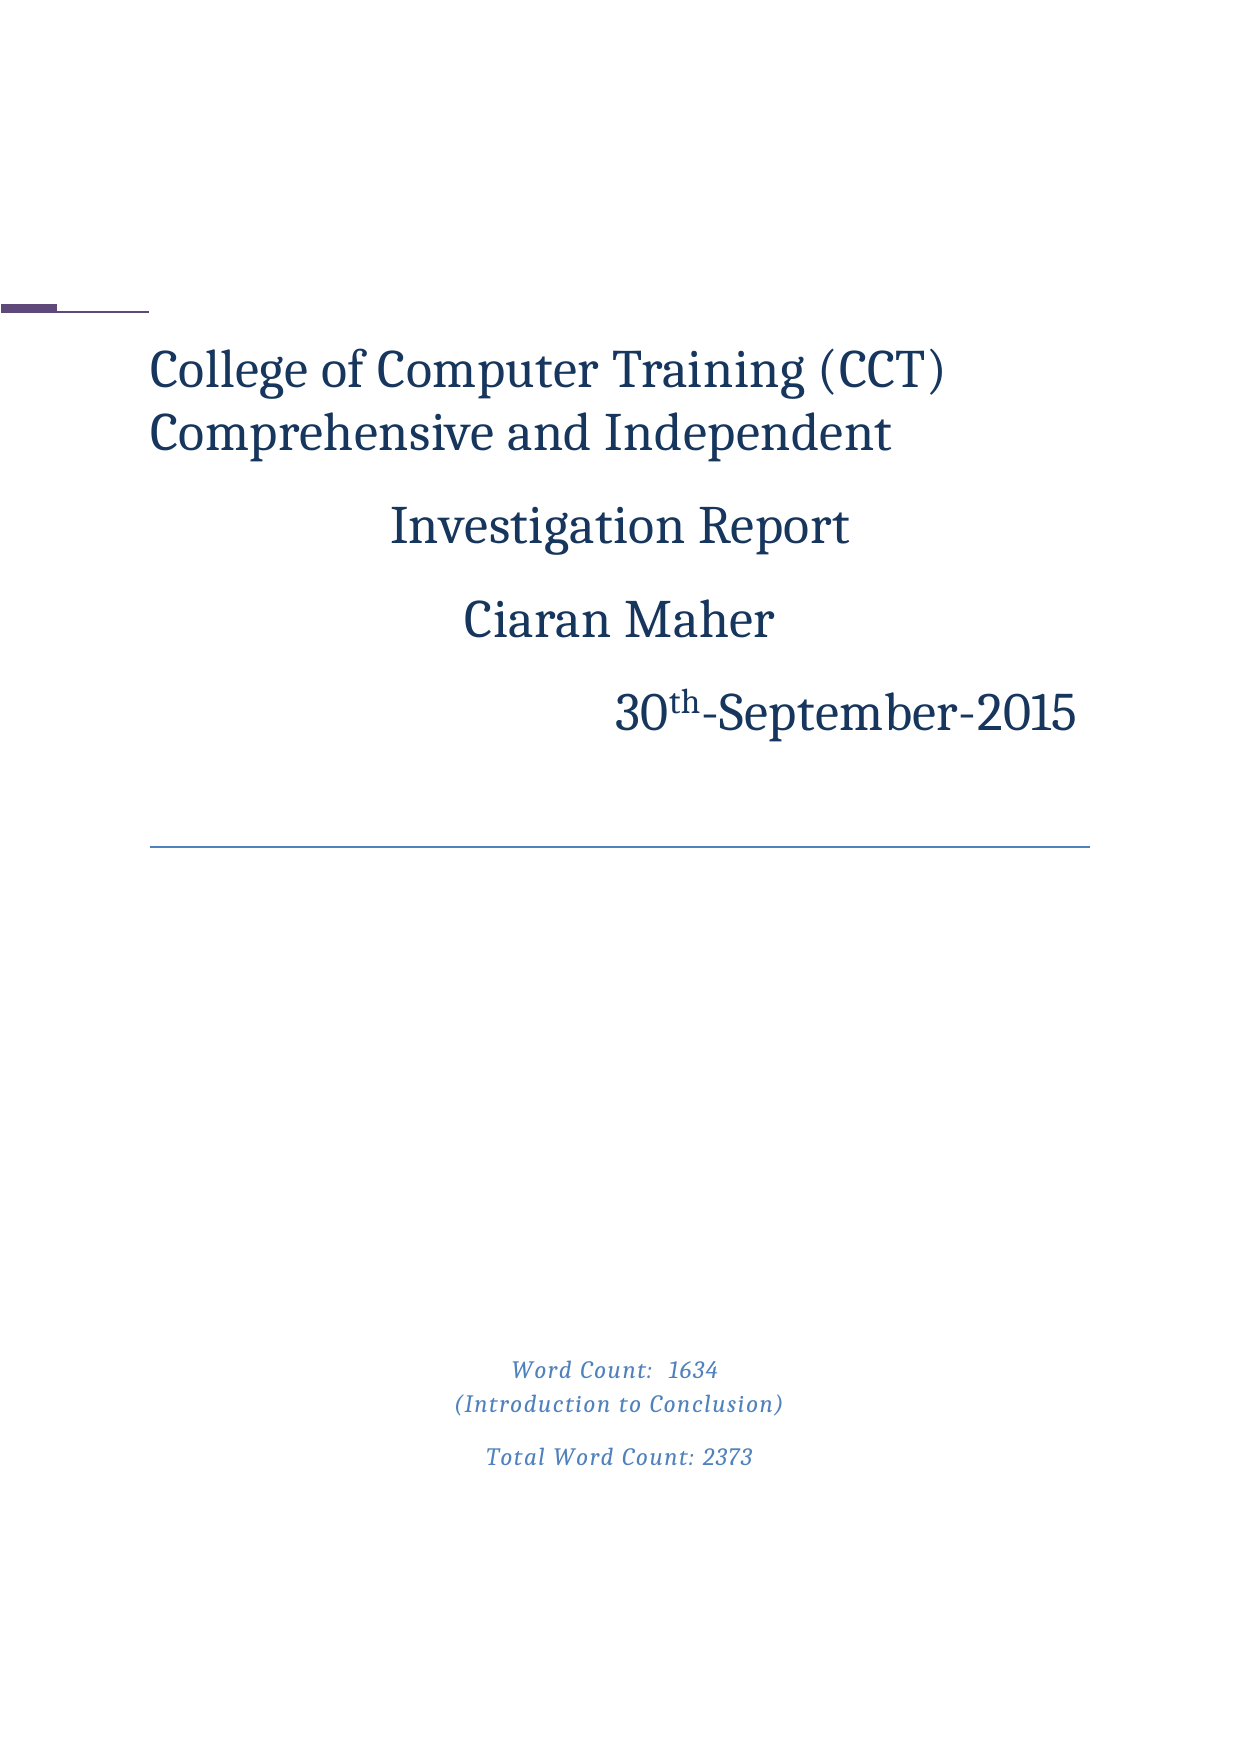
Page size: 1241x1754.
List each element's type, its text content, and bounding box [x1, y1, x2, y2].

title Ciaran Maher [150, 588, 1090, 651]
title College of Computer Training (CCT) Comprehensive and Independent [150, 339, 1090, 463]
title Investigation Report [150, 495, 1090, 557]
text Total Word Count: 2166 [150, 1443, 1090, 1472]
subtitle Word Count: 1634 (Introduction to Conclusion) [150, 1356, 1090, 1418]
title 30th-September-2015 [150, 682, 1090, 744]
